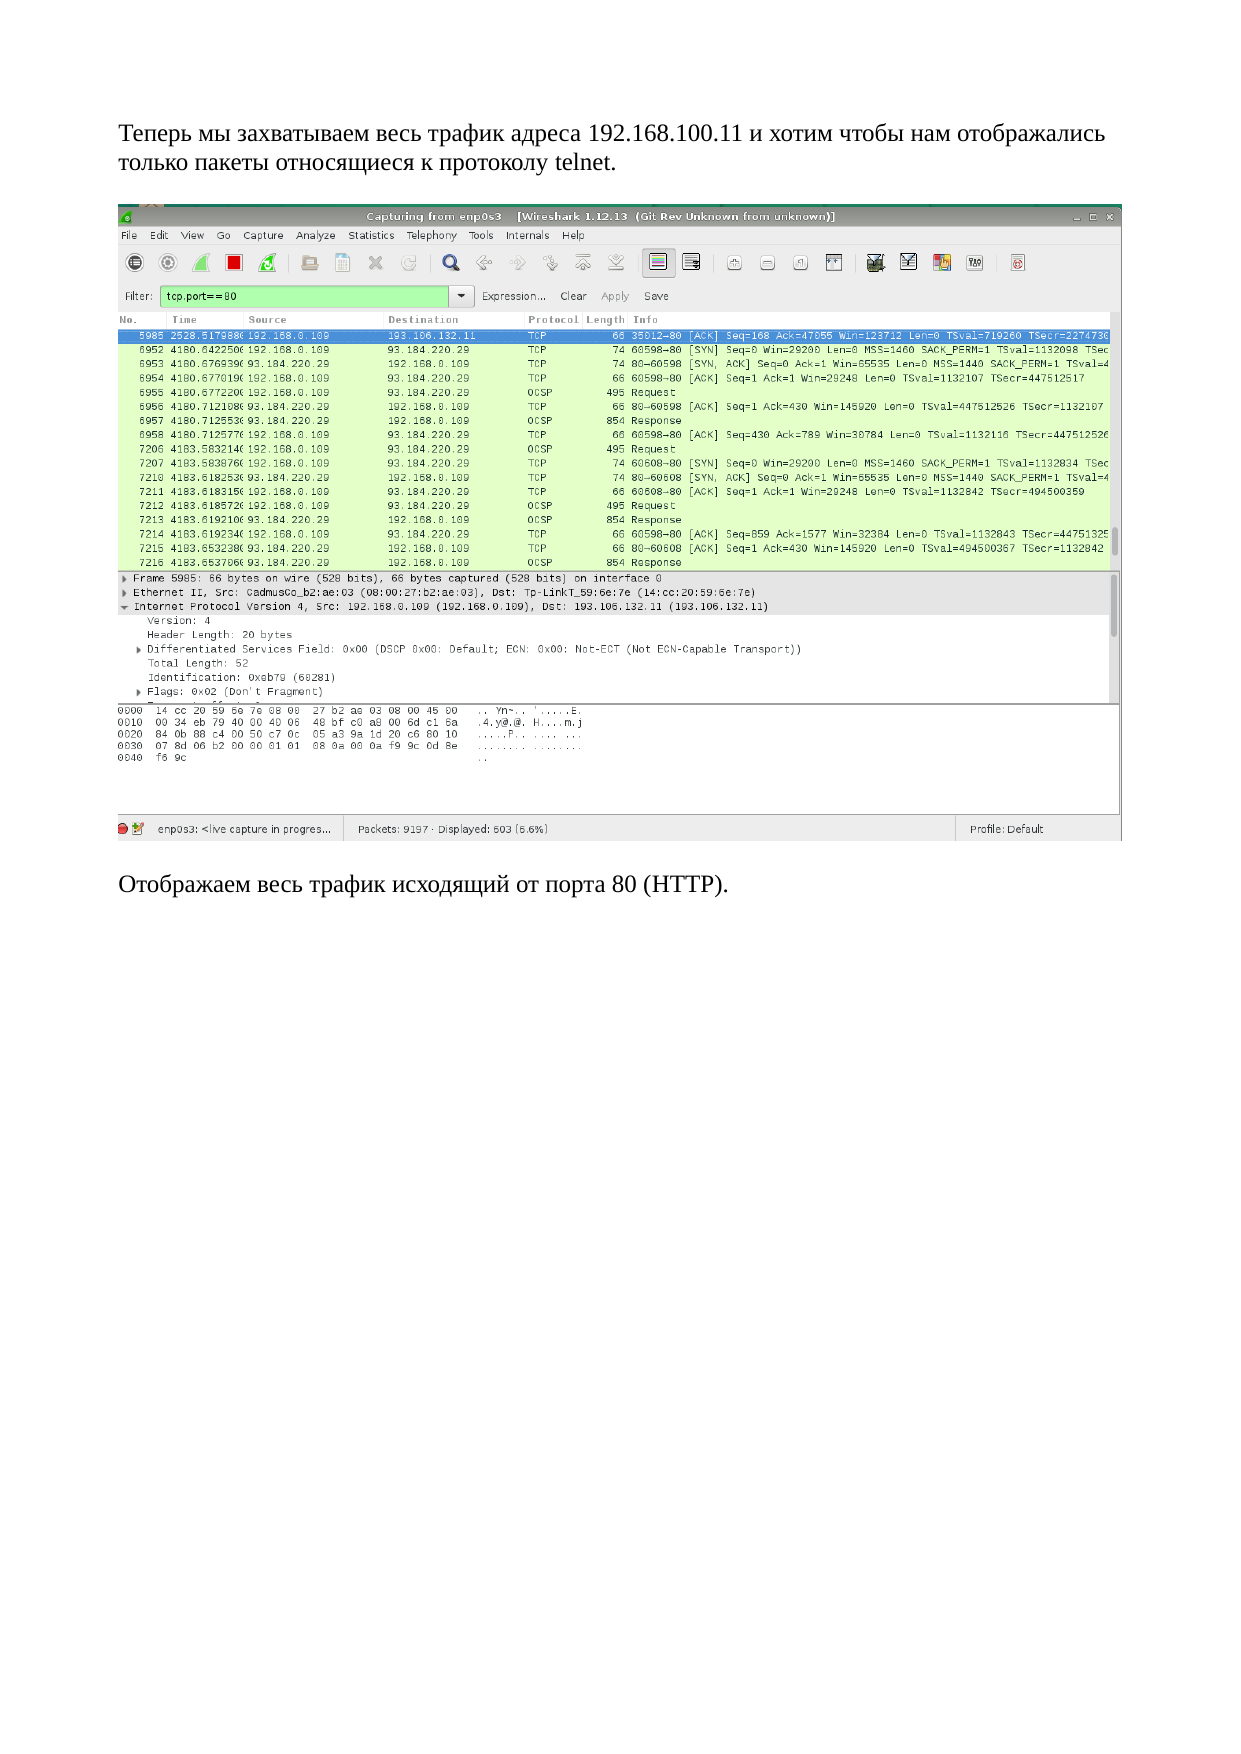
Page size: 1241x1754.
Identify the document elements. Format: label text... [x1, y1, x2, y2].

text Отображаем весь трафик исходящий от порта 80 (HTTP). [118, 869, 1122, 898]
text Теперь мы захватываем весь трафик адреса 192.168.100.11 и хотим чтобы нам отображались только пакеты относящиеся к протоколу telnet. [118, 118, 1122, 176]
picture [118, 204, 1122, 841]
